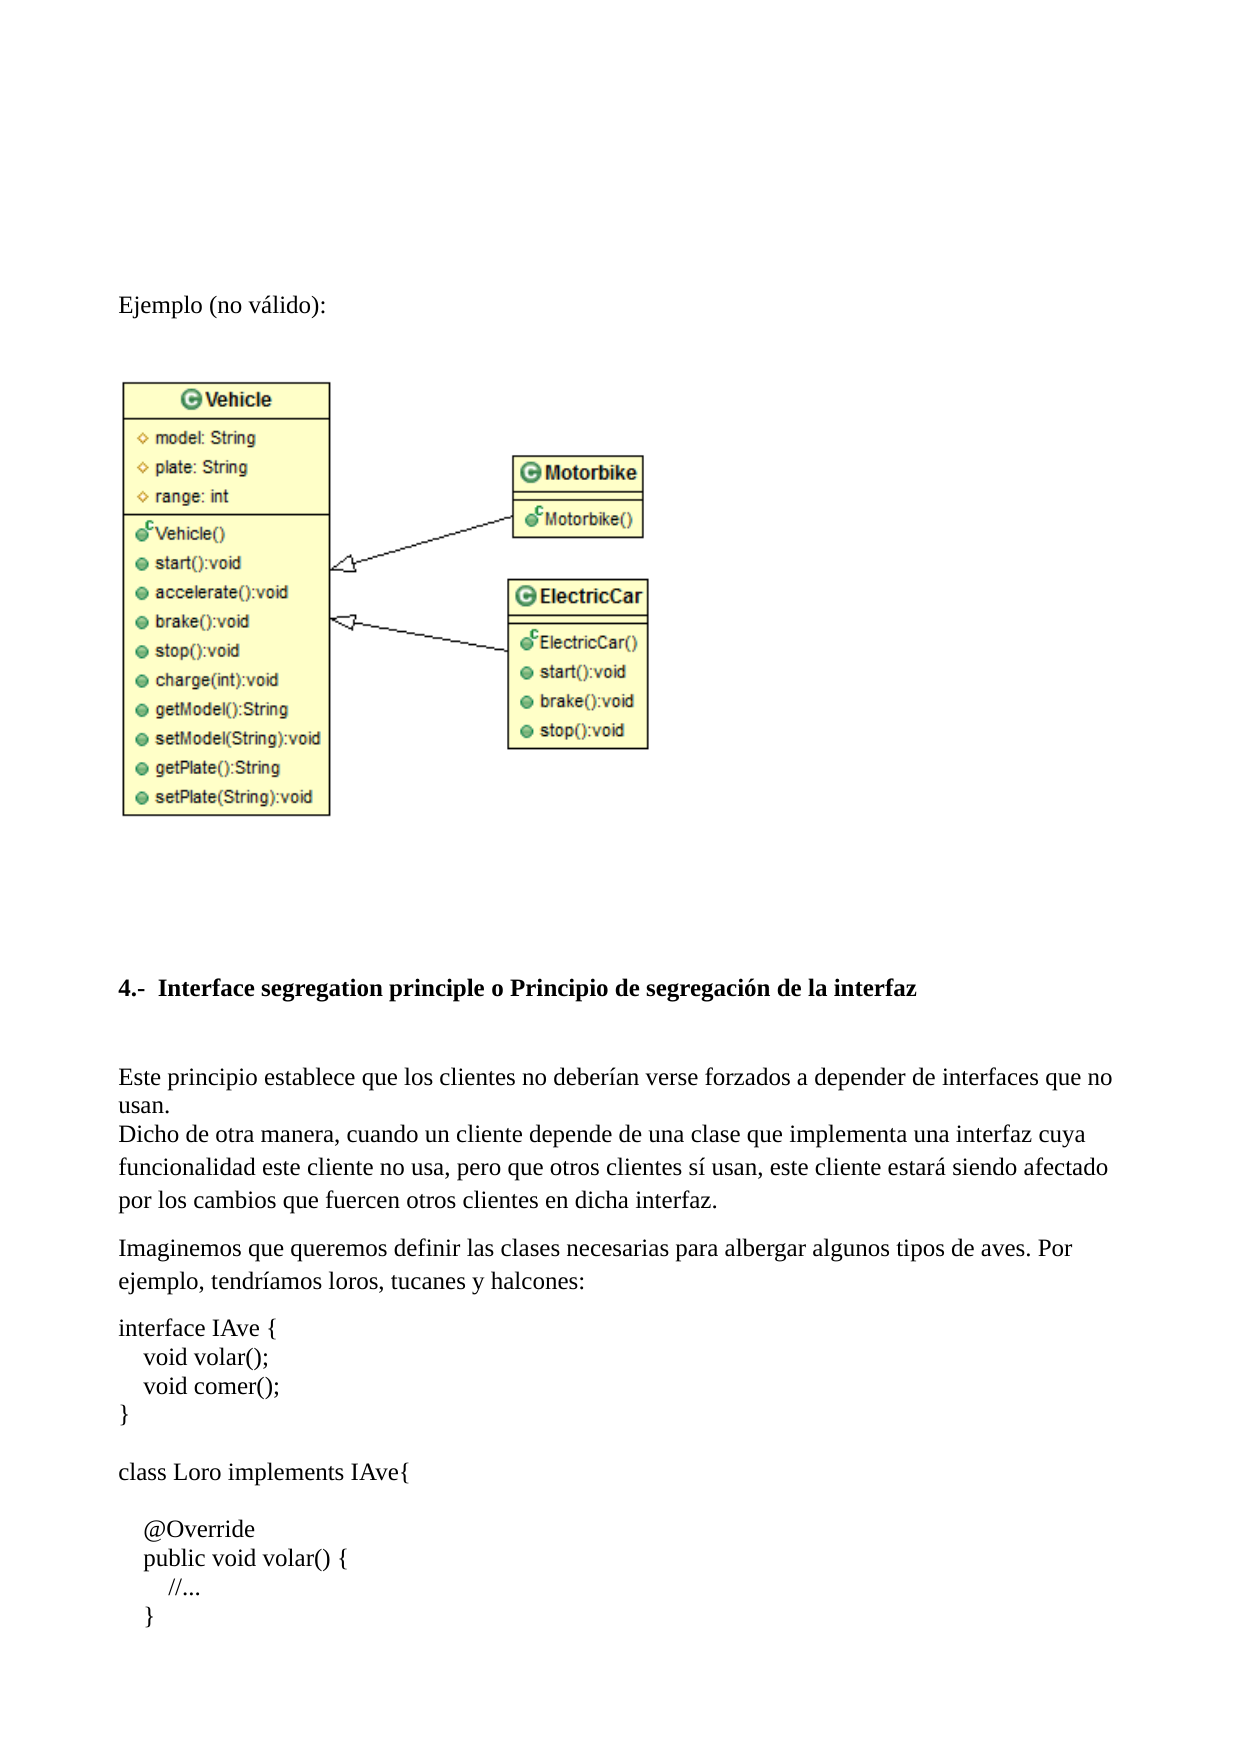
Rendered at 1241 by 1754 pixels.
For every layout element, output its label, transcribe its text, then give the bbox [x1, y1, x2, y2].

text } [118, 1601, 1122, 1629]
text public void volar() { [118, 1543, 1122, 1572]
text class Loro implements IAve{ [118, 1457, 1122, 1486]
text Ejemplo (no válido): [118, 291, 1122, 319]
text Este principio establece que los clientes no deberían verse forzados a depender de interfaces que no usan. [118, 1062, 1122, 1119]
picture [118, 376, 657, 826]
text } [118, 1399, 1122, 1428]
text @Override [118, 1514, 1122, 1543]
text interface IAve { [118, 1313, 1122, 1342]
text void volar(); [118, 1342, 1122, 1371]
text void comer(); [118, 1371, 1122, 1399]
text //... [118, 1572, 1122, 1601]
text Imaginemos que queremos definir las clases necesarias para albergar algunos tipos de aves. Por ejemplo, tendríamos loros, tucanes y halcones: [118, 1233, 1122, 1294]
subtitle 4.- Interface segregation principle o Principio de segregación de la interfaz [118, 973, 1122, 1001]
text Dicho de otra manera, cuando un cliente depende de una clase que implementa una interfaz cuya funcionalidad este cliente no usa, pero que otros clientes sí usan, este cliente estará siendo afectado por los cambios que fuercen otros clientes en dicha interfaz. [118, 1119, 1122, 1214]
